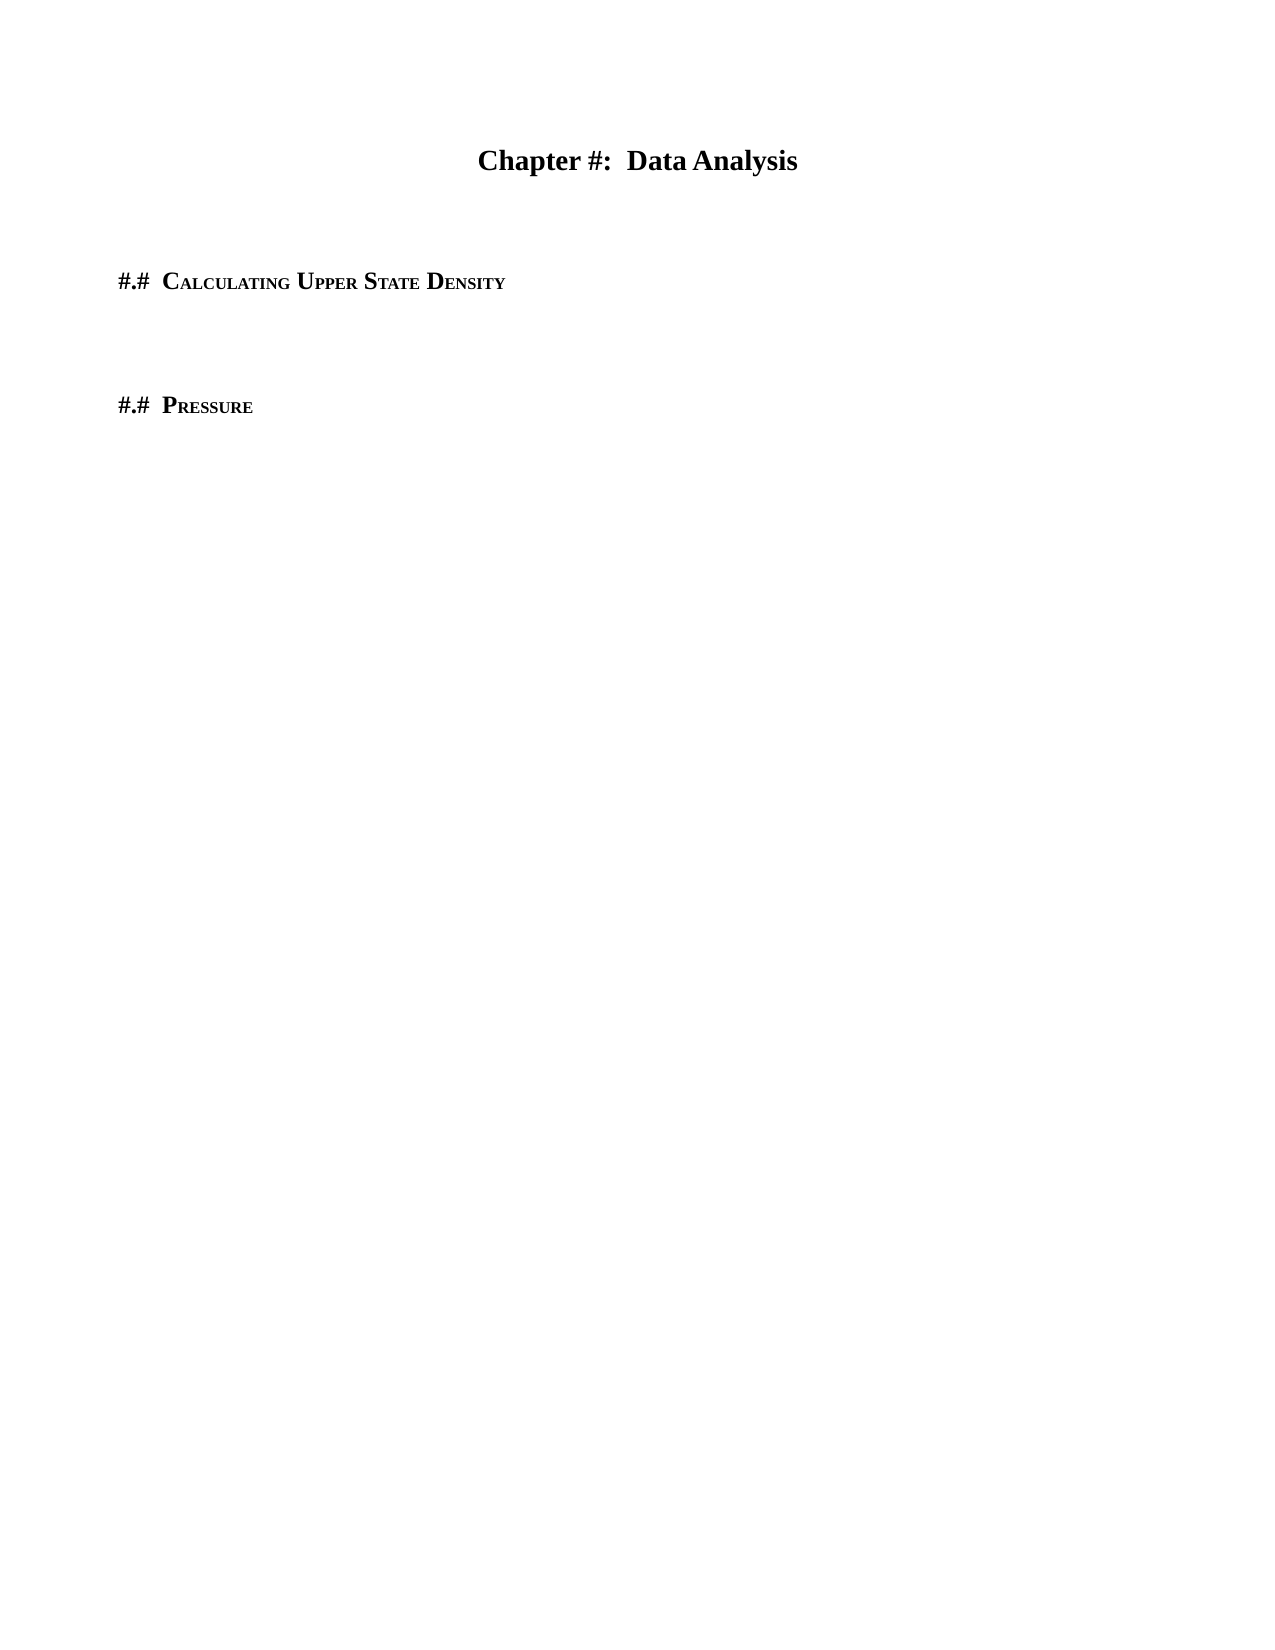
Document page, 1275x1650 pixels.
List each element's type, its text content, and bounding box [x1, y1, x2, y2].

subtitle #.# Pressure [118, 390, 1157, 419]
subtitle Chapter #: Data Analysis [118, 143, 1157, 177]
subtitle #.# Calculating Upper State Density [118, 266, 1157, 295]
